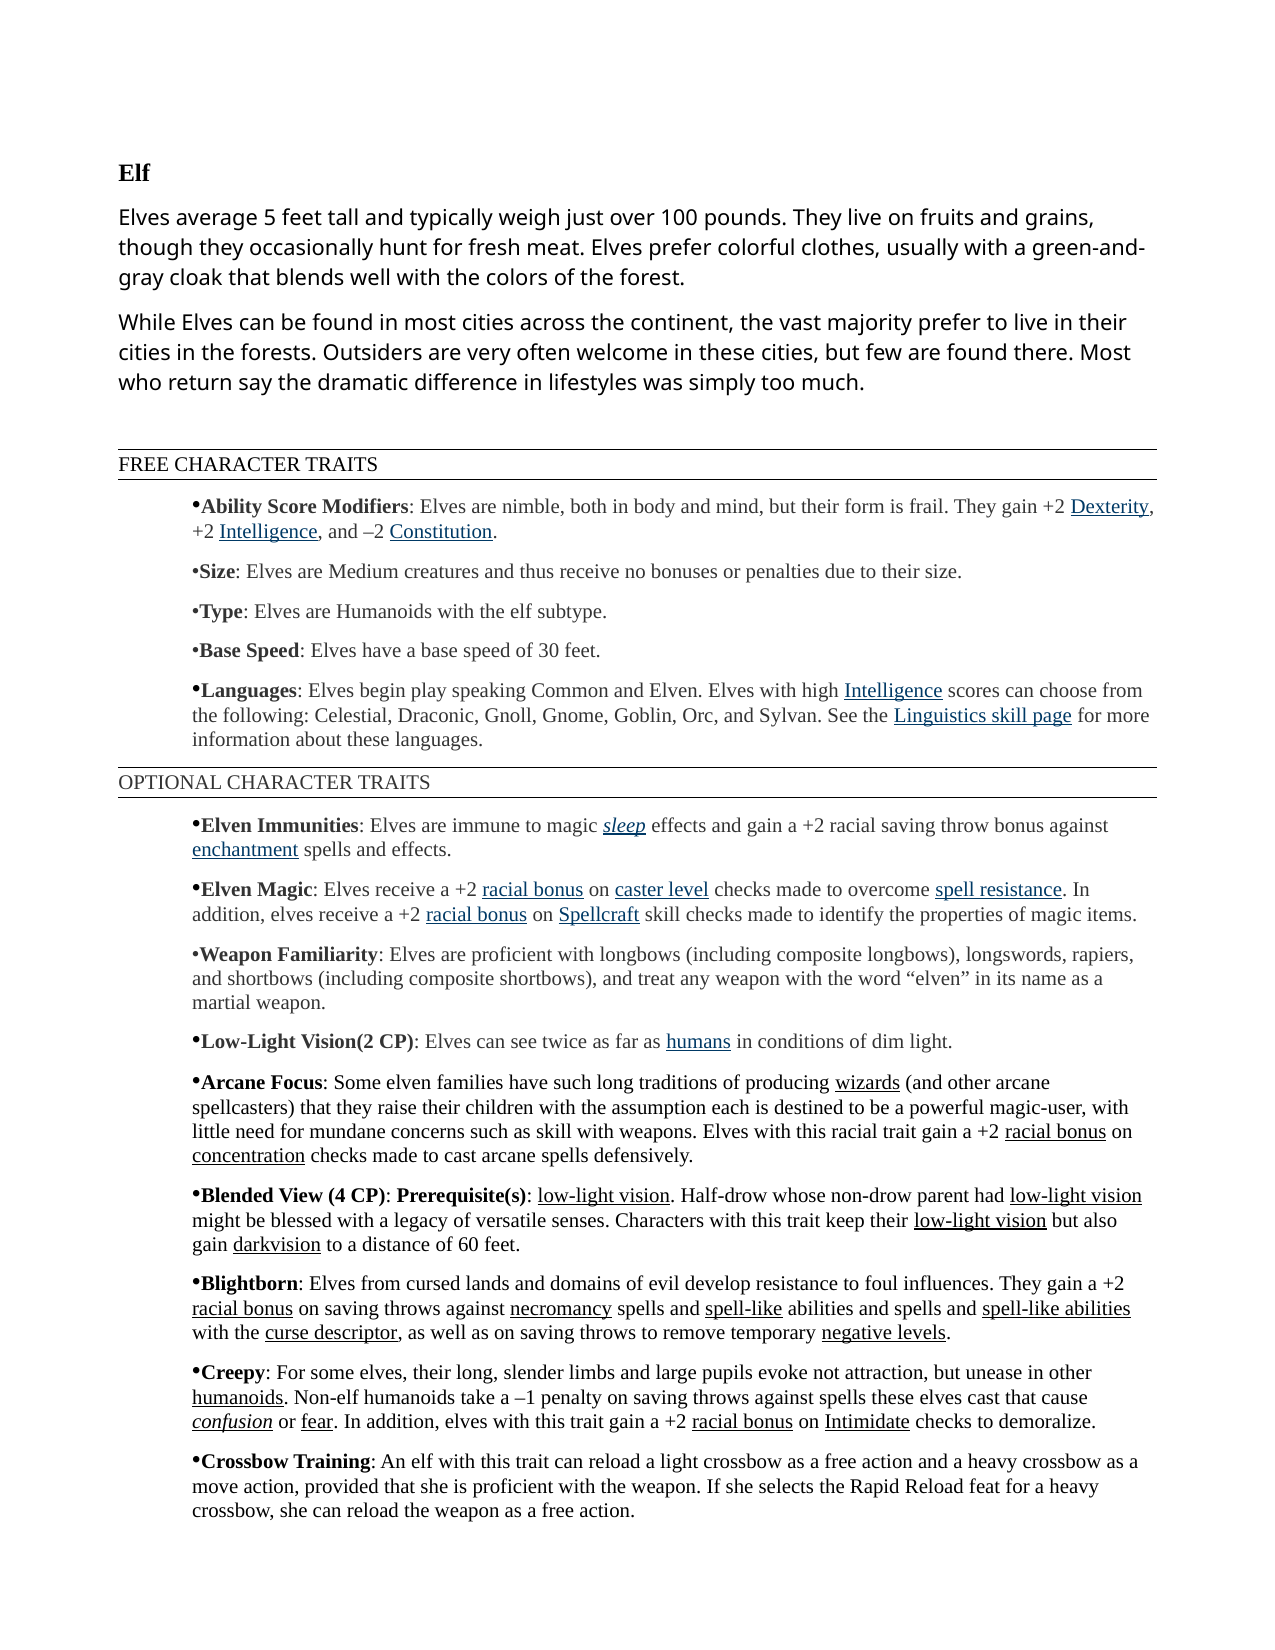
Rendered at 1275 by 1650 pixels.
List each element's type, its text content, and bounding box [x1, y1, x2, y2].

list Low-Light Vision(2 CP): Elves can see twice as far as humans in conditions of dim light. [118, 1029, 1157, 1054]
list Elven Immunities: Elves are immune to magic sleep effects and gain a +2 racial saving throw bonus against enchantment spells and effects. [118, 812, 1157, 861]
list Blended View (4 CP): Prerequisite(s): low-light vision. Half-drow whose non-drow parent had low-light vision might be blessed with a legacy of versatile senses. Characters with this trait keep their low-light vision but also gain darkvision to a distance of 60 feet. [118, 1183, 1157, 1256]
list Blightborn: Elves from cursed lands and domains of evil develop resistance to foul influences. They gain a +2 racial bonus on saving throws against necromancy spells and spell-like abilities and spells and spell-like abilities with the curse descriptor, as well as on saving throws to remove temporary negative levels. [118, 1271, 1157, 1344]
list Languages: Elves begin play speaking Common and Elven. Elves with high Intelligence scores can choose from the following: Celestial, Draconic, Gnoll, Gnome, Goblin, Orc, and Sylvan. See the Linguistics skill page for more information about these languages. [118, 678, 1157, 751]
list Size: Elves are Medium creatures and thus receive no bonuses or penalties due to their size. [118, 559, 1157, 583]
list Arcane Focus: Some elven families have such long traditions of producing wizards (and other arcane spellcasters) that they raise their children with the assumption each is destined to be a powerful magic-user, with little need for mundane concerns such as skill with weapons. Elves with this racial trait gain a +2 racial bonus on concentration checks made to cast arcane spells defensively. [118, 1070, 1157, 1167]
list Elven Magic: Elves receive a +2 racial bonus on caster level checks made to overcome spell resistance. In addition, elves receive a +2 racial bonus on Spellcraft skill checks made to identify the properties of magic items. [118, 877, 1157, 926]
text FREE CHARACTER TRAITS [118, 450, 1157, 479]
list Base Speed: Elves have a base speed of 30 feet. [118, 638, 1157, 662]
list Crossbow Training: An elf with this trait can reload a light crossbow as a free action and a heavy crossbow as a move action, provided that she is proficient with the weapon. If she selects the Rapid Reload feat for a heavy crossbow, she can reload the weapon as a free action. [118, 1449, 1157, 1522]
list Creepy: For some elves, their long, slender limbs and large pupils evoke not attraction, but unease in other humanoids. Non-elf humanoids take a –1 penalty on saving throws against spells these elves cast that cause confusion or fear. In addition, elves with this trait gain a +2 racial bonus on Intimidate checks to demoralize. [118, 1360, 1157, 1433]
text Elves average 5 feet tall and typically weigh just over 100 pounds. They live on fruits and grains, though they occasionally hunt for fresh meat. Elves prefer colorful clothes, usually with a green-and-gray cloak that blends well with the colors of the forest. [118, 202, 1157, 292]
text Elf [118, 158, 1157, 187]
list Ability Score Modifiers: Elves are nimble, both in body and mind, but their form is frail. They gain +2 Dexterity, +2 Intelligence, and –2 Constitution. [118, 494, 1157, 543]
list Weapon Familiarity: Elves are proficient with longbows (including composite longbows), longswords, rapiers, and shortbows (including composite shortbows), and treat any weapon with the word “elven” in its name as a martial weapon. [118, 942, 1157, 1014]
text While Elves can be found in most cities across the continent, the vast majority prefer to live in their cities in the forests. Outsiders are very often welcome in these cities, but few are found there. Most who return say the dramatic difference in lifestyles was simply too much. [118, 307, 1157, 397]
text OPTIONAL CHARACTER TRAITS [118, 768, 1157, 797]
list Type: Elves are Humanoids with the elf subtype. [118, 599, 1157, 623]
